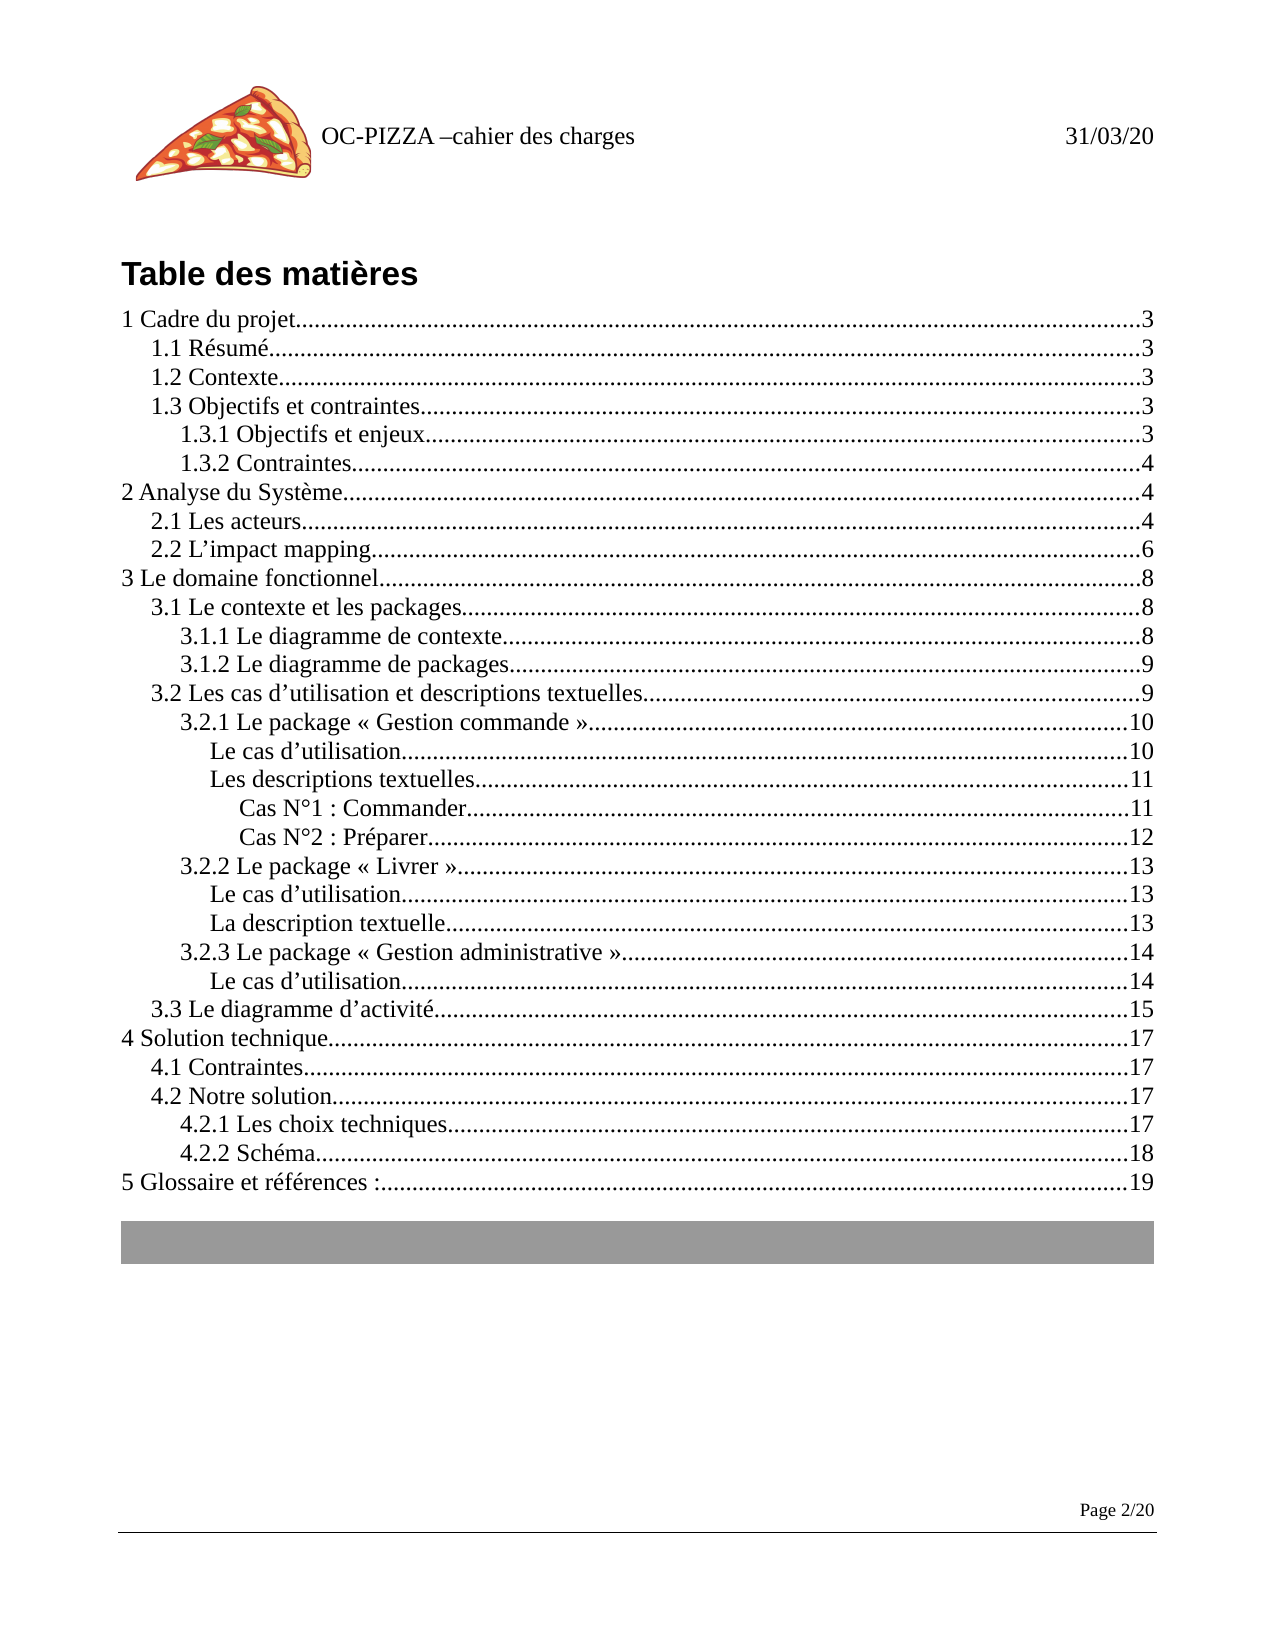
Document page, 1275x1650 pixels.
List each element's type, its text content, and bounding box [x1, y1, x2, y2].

text 3.1 Le contexte et les packages 8 [151, 592, 1154, 621]
text 3.2.1 Le package « Gestion commande » 10 [180, 707, 1154, 736]
text 2.1 Les acteurs 4 [151, 506, 1154, 534]
text 4 Solution technique 17 [121, 1023, 1154, 1052]
text 3.2.3 Le package « Gestion administrative » 14 [180, 937, 1154, 966]
text 4.1 Contraintes 17 [151, 1052, 1154, 1081]
text 1 Cadre du projet 3 [121, 304, 1154, 333]
text Le cas d’utilisation 10 [209, 736, 1154, 764]
text 3.3 Le diagramme d’activité 15 [151, 994, 1154, 1023]
text 1.3 Objectifs et contraintes 3 [151, 391, 1154, 419]
text 1.2 Contexte 3 [151, 362, 1154, 391]
text Le cas d’utilisation 13 [209, 879, 1154, 908]
text La description textuelle 13 [209, 908, 1154, 937]
text Cas N°2 : Préparer 12 [239, 822, 1154, 851]
text 2.2 L’impact mapping 6 [151, 534, 1154, 563]
subtitle Table des matières [121, 253, 1154, 292]
text 3 Le domaine fonctionnel 8 [121, 563, 1154, 592]
text 3.2 Les cas d’utilisation et descriptions textuelles 9 [151, 678, 1154, 707]
text Cas N°1 : Commander 11 [239, 793, 1154, 822]
text 2 Analyse du Système 4 [121, 477, 1154, 506]
text 3.2.2 Le package « Livrer » 13 [180, 851, 1154, 879]
text 4.2.1 Les choix techniques 17 [180, 1109, 1154, 1138]
text 1.3.1 Objectifs et enjeux 3 [180, 419, 1154, 448]
text Le cas d’utilisation 14 [209, 966, 1154, 994]
picture [135, 86, 312, 181]
text 3.1.2 Le diagramme de packages 9 [180, 649, 1154, 678]
text 5 Glossaire et références : 19 [121, 1167, 1154, 1196]
text 4.2 Notre solution 17 [151, 1081, 1154, 1109]
text 3.1.1 Le diagramme de contexte 8 [180, 621, 1154, 649]
text 4.2.2 Schéma 18 [180, 1138, 1154, 1167]
text Les descriptions textuelles 11 [209, 764, 1154, 793]
text 1.1 Résumé 3 [151, 333, 1154, 362]
text 1.3.2 Contraintes 4 [180, 448, 1154, 477]
